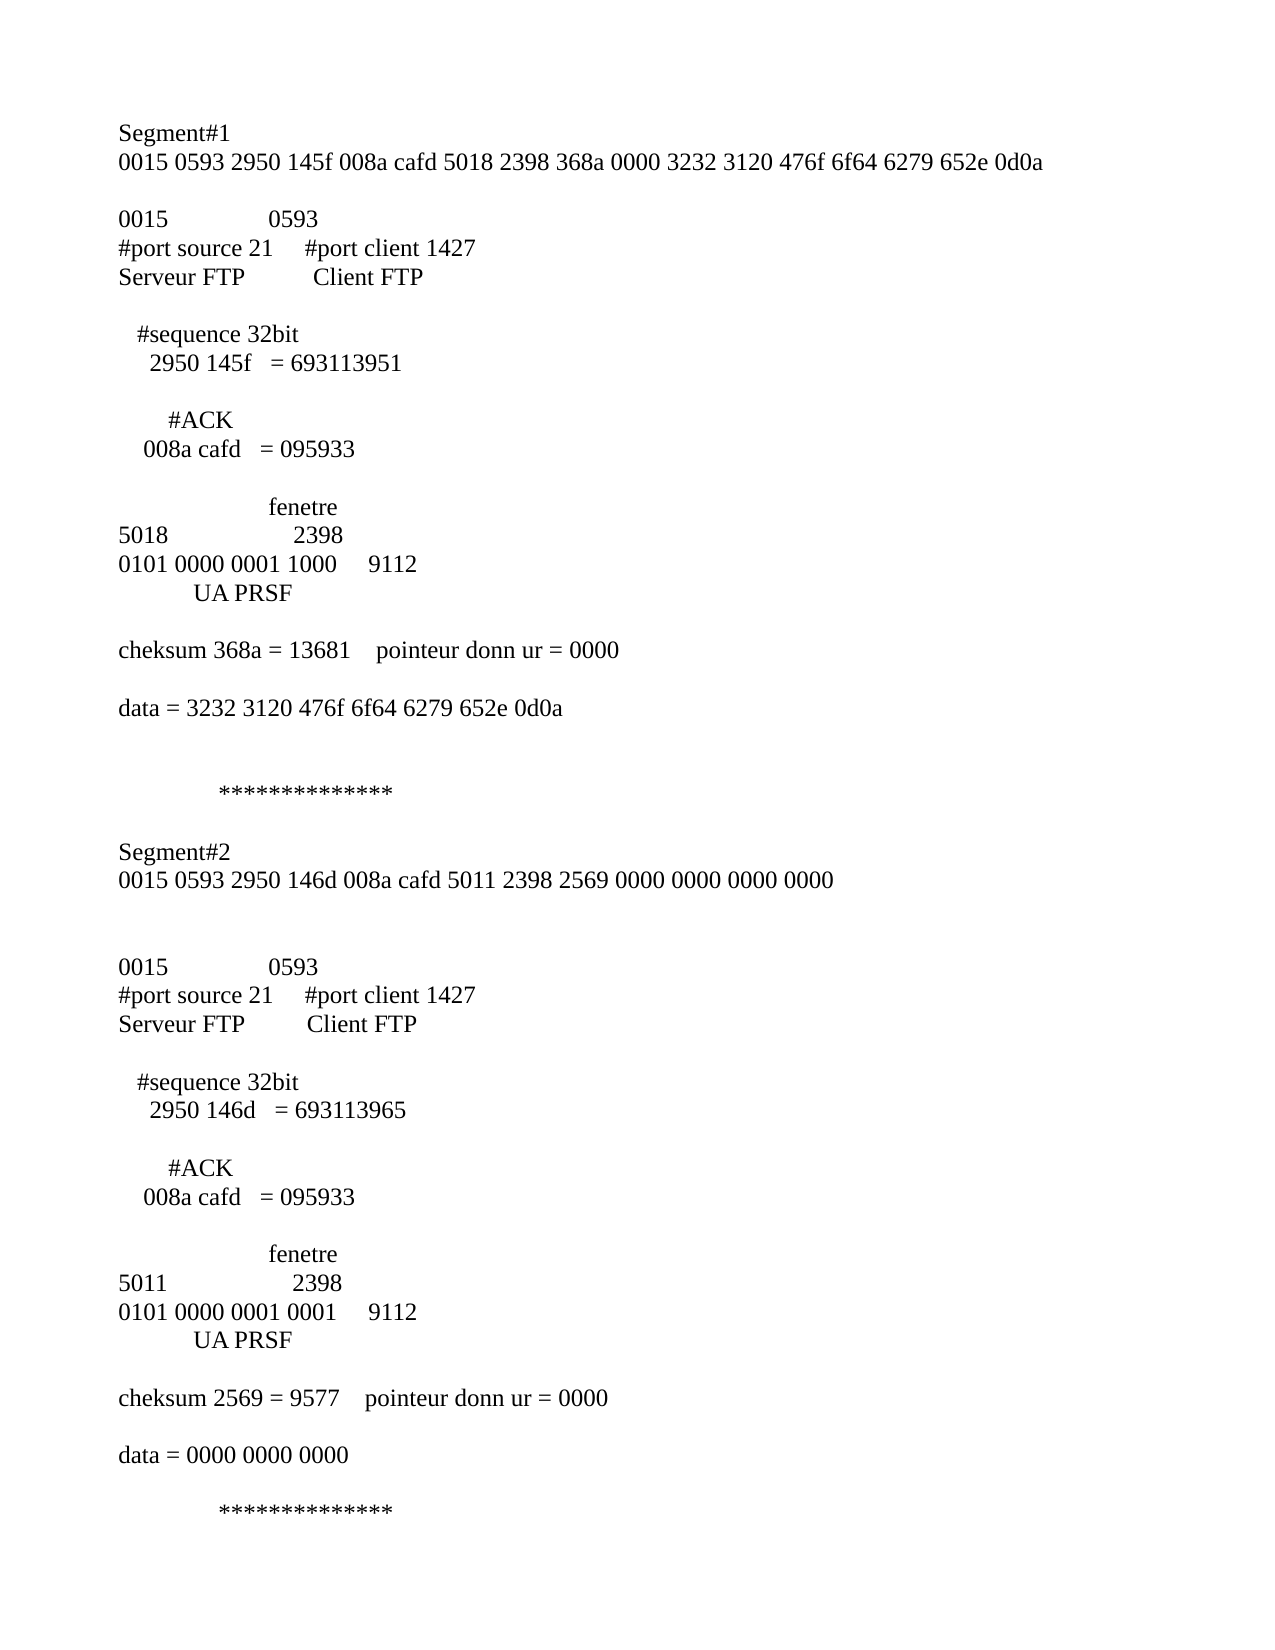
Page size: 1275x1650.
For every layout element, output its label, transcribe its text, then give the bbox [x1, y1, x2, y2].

text 0015 0593 [118, 204, 1157, 233]
text #ACK [118, 1153, 1157, 1182]
text 0015 0593 [118, 952, 1157, 981]
text #ACK [118, 406, 1157, 434]
text fenetre [118, 1239, 1157, 1268]
text UA PRSF [118, 578, 1157, 607]
text 2950 146d = 693113965 [118, 1096, 1157, 1124]
text Serveur FTP Client FTP [118, 1009, 1157, 1038]
text cheksum 368a = 13681 pointeur donn ur = 0000 [118, 636, 1157, 664]
text 5011 2398 [118, 1268, 1157, 1297]
text Segment#2 [118, 837, 1157, 866]
text 0015 0593 2950 145f 008a cafd 5018 2398 368a 0000 3232 3120 476f 6f64 6279 652e 0d0a [118, 147, 1157, 176]
text 0101 0000 0001 1000 9112 [118, 549, 1157, 578]
text data = 0000 0000 0000 [118, 1441, 1157, 1469]
text 2950 145f = 693113951 [118, 348, 1157, 377]
text 008a cafd = 095933 [118, 1182, 1157, 1211]
text 008a cafd = 095933 [118, 434, 1157, 463]
text ************** [118, 1498, 1157, 1527]
text fenetre [118, 492, 1157, 521]
text data = 3232 3120 476f 6f64 6279 652e 0d0a [118, 693, 1157, 722]
text cheksum 2569 = 9577 pointeur donn ur = 0000 [118, 1383, 1157, 1412]
text #port source 21 #port client 1427 [118, 233, 1157, 262]
text #sequence 32bit [118, 1067, 1157, 1096]
text 5018 2398 [118, 521, 1157, 549]
text #sequence 32bit [118, 319, 1157, 348]
text Serveur FTP Client FTP [118, 262, 1157, 291]
text ************** [118, 779, 1157, 808]
text UA PRSF [118, 1326, 1157, 1354]
text Segment#1 [118, 118, 1157, 147]
text 0101 0000 0001 0001 9112 [118, 1297, 1157, 1326]
text #port source 21 #port client 1427 [118, 981, 1157, 1009]
text 0015 0593 2950 146d 008a cafd 5011 2398 2569 0000 0000 0000 0000 [118, 866, 1157, 894]
